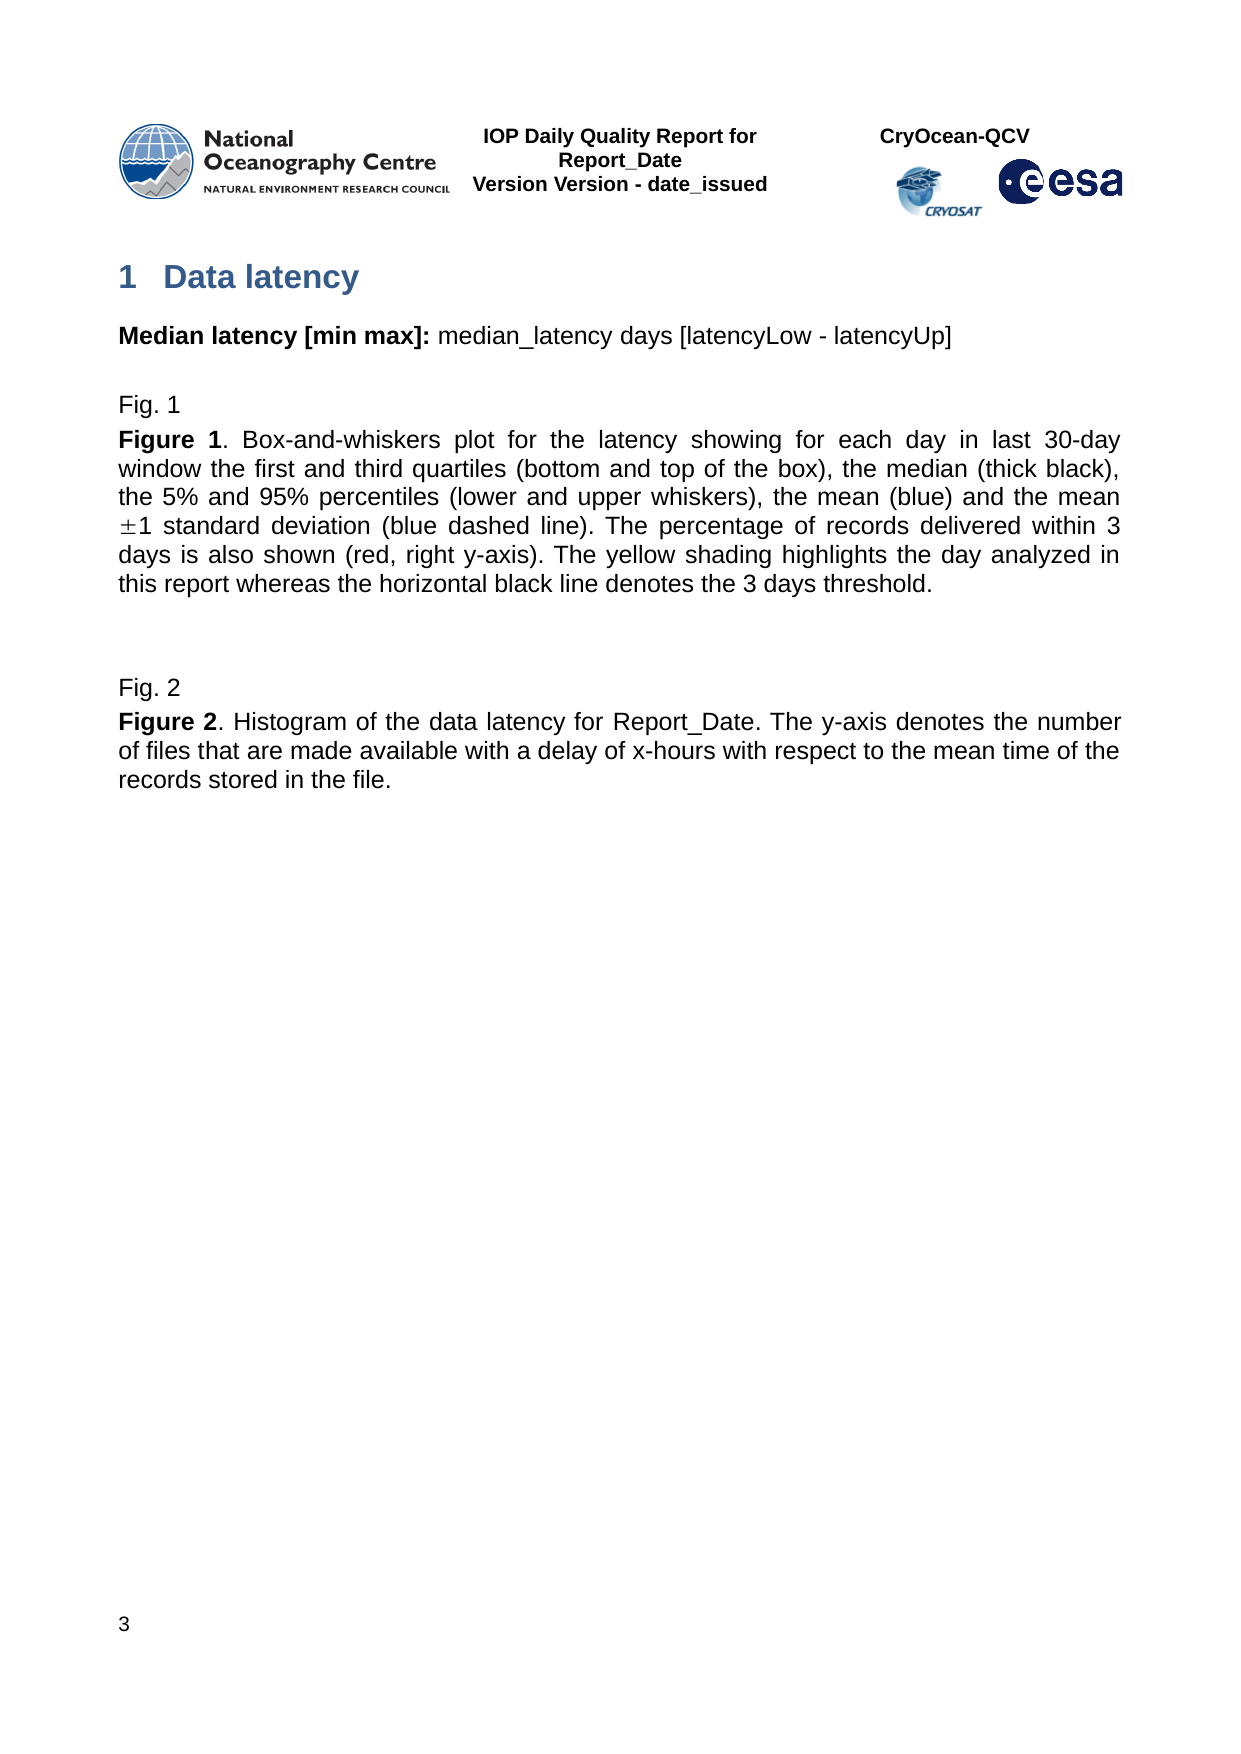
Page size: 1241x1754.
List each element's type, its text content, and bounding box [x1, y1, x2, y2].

picture [876, 159, 1123, 224]
text Median latency [min max]: median_latency days [latencyLow - latencyUp] [118, 321, 1122, 349]
subtitle Data latency [118, 257, 1122, 296]
text Figure 2. Histogram of the data latency for Report_Date. The y-axis denotes the number of files that are made available with a delay of x-hours with respect to the mean time of the records stored in the file. [118, 707, 1122, 794]
text Figure 1. Box-and-whiskers plot for the latency showing for each day in last 30-day window the first and third quartiles (bottom and top of the box), the median (thick black), the 5% and 95% percentiles (lower and upper whiskers), the mean (blue) and the mean ±1 standard deviation (blue dashed line). The percentage of records delivered within 3 days is also shown (red, right y-axis). The yellow shading highlights the day analyzed in this report whereas the horizontal black line denotes the 3 days threshold. [118, 425, 1122, 597]
text Fig. 2 [118, 673, 1122, 701]
text Fig. 1 [118, 390, 1122, 419]
